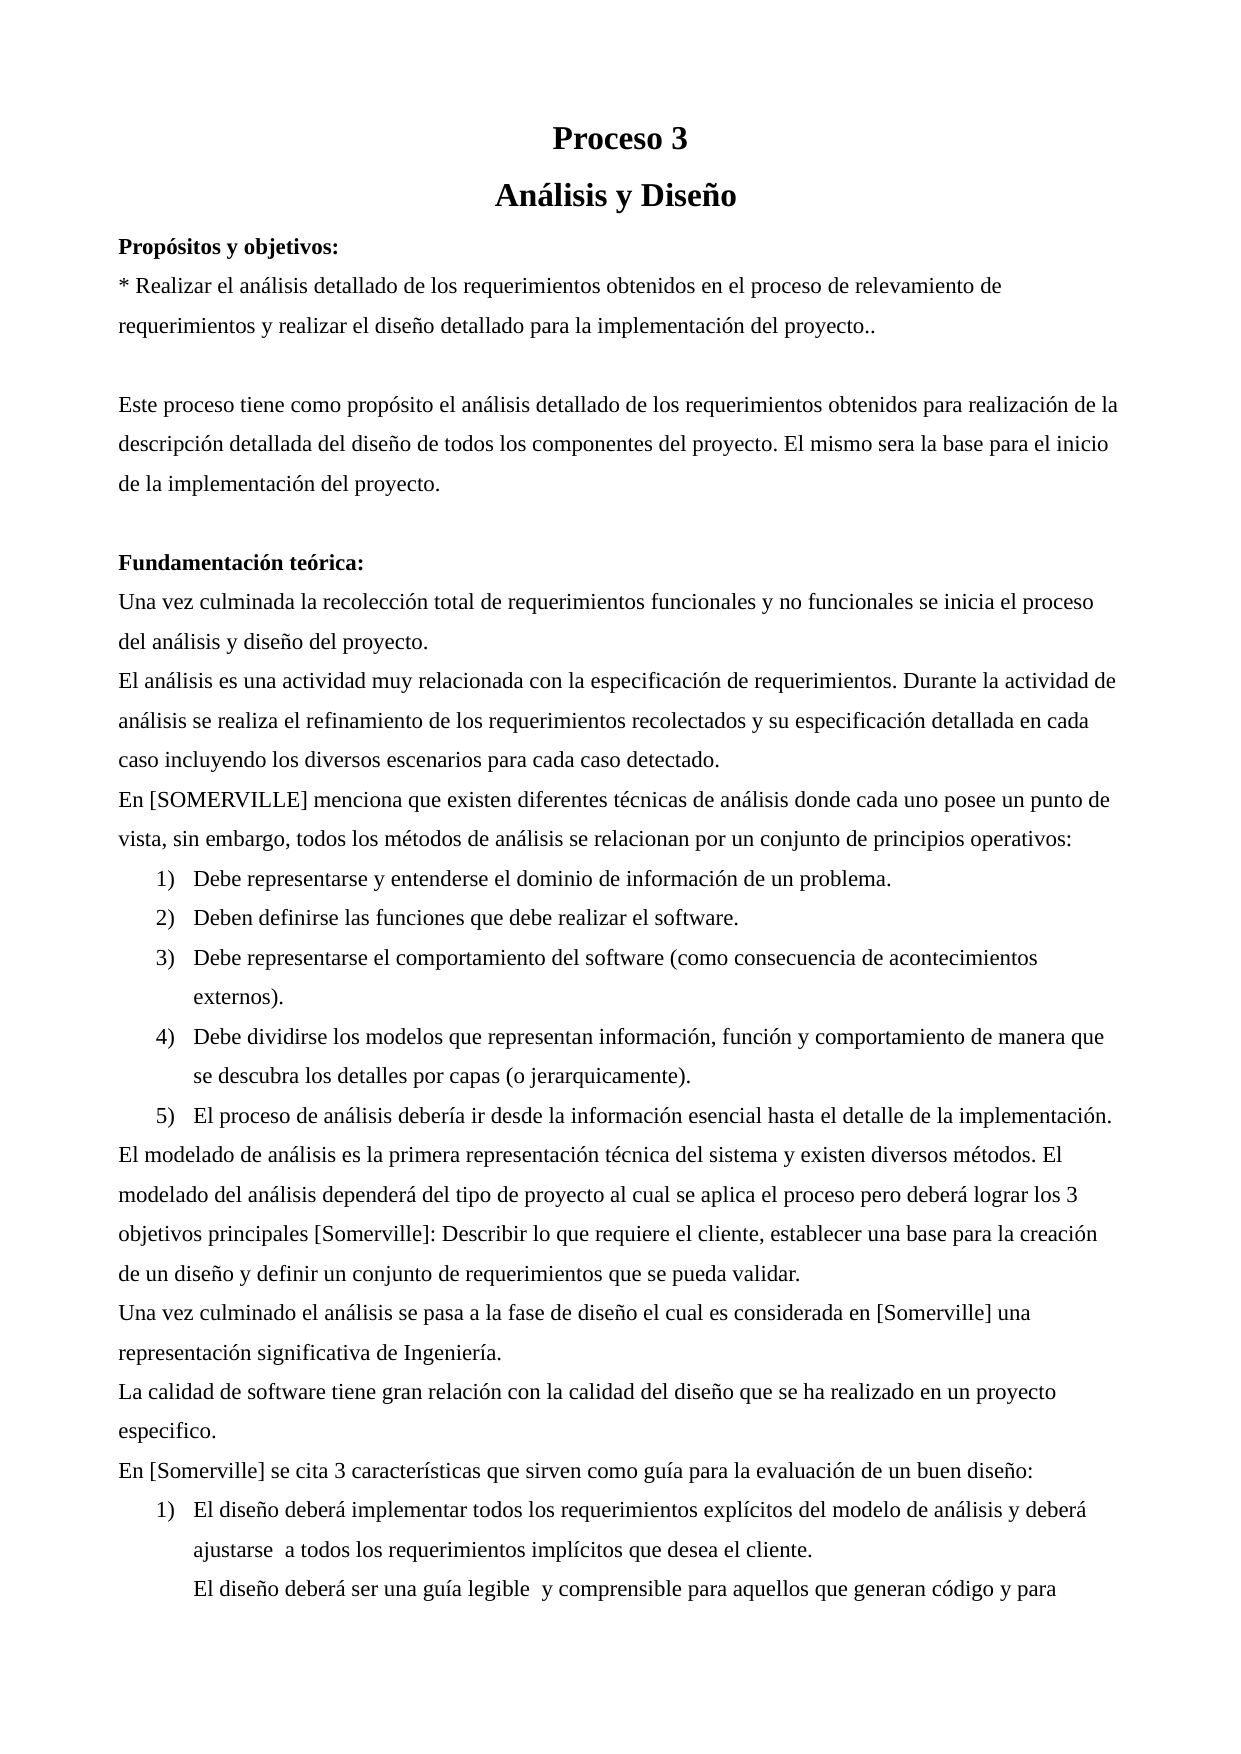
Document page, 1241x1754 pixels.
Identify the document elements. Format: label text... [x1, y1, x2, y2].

text En [Somerville] se cita 3 características que sirven como guía para la evaluación de un buen diseño: [118, 1457, 1122, 1483]
text El análisis es una actividad muy relacionada con la especificación de requerimientos. Durante la actividad de análisis se realiza el refinamiento de los requerimientos recolectados y su especificación detallada en cada caso incluyendo los diversos escenarios para cada caso detectado. [118, 667, 1122, 773]
text El modelado de análisis es la primera representación técnica del sistema y existen diversos métodos. El modelado del análisis dependerá del tipo de proyecto al cual se aplica el proceso pero deberá lograr los 3 objetivos principales [Somerville]: Describir lo que requiere el cliente, establecer una base para la creación de un diseño y definir un conjunto de requerimientos que se pueda validar. [118, 1141, 1122, 1286]
text Propósitos y objetivos: [118, 233, 1122, 259]
list Debe representarse y entenderse el dominio de información de un problema. [156, 865, 1122, 891]
text La calidad de software tiene gran relación con la calidad del diseño que se ha realizado en un proyecto especifico. [118, 1378, 1122, 1444]
list El diseño deberá ser una guía legible y comprensible para aquellos que generan código y para [156, 1575, 1122, 1602]
text Análisis y Diseño [118, 176, 1122, 214]
list Debe dividirse los modelos que representan información, función y comportamiento de manera que se descubra los detalles por capas (o jerarquicamente). [156, 1023, 1122, 1088]
list Deben definirse las funciones que debe realizar el software. [156, 904, 1122, 931]
list El diseño deberá implementar todos los requerimientos explícitos del modelo de análisis y deberá ajustarse a todos los requerimientos implícitos que desea el cliente. [156, 1496, 1122, 1562]
text Una vez culminada la recolección total de requerimientos funcionales y no funcionales se inicia el proceso del análisis y diseño del proyecto. [118, 588, 1122, 654]
text Proceso 3 [118, 118, 1122, 156]
text Fundamentación teórica: [118, 549, 1122, 575]
text * Realizar el análisis detallado de los requerimientos obtenidos en el proceso de relevamiento de requerimientos y realizar el diseño detallado para la implementación del proyecto.. [118, 273, 1122, 338]
text En [SOMERVILLE] menciona que existen diferentes técnicas de análisis donde cada uno posee un punto de vista, sin embargo, todos los métodos de análisis se relacionan por un conjunto de principios operativos: [118, 786, 1122, 852]
list Debe representarse el comportamiento del software (como consecuencia de acontecimientos externos). [156, 944, 1122, 1009]
text Una vez culminado el análisis se pasa a la fase de diseño el cual es considerada en [Somerville] una representación significativa de Ingeniería. [118, 1299, 1122, 1365]
text Este proceso tiene como propósito el análisis detallado de los requerimientos obtenidos para realización de la descripción detallada del diseño de todos los componentes del proyecto. El mismo sera la base para el inicio de la implementación del proyecto. [118, 391, 1122, 496]
list El proceso de análisis debería ir desde la información esencial hasta el detalle de la implementación. [156, 1102, 1122, 1128]
